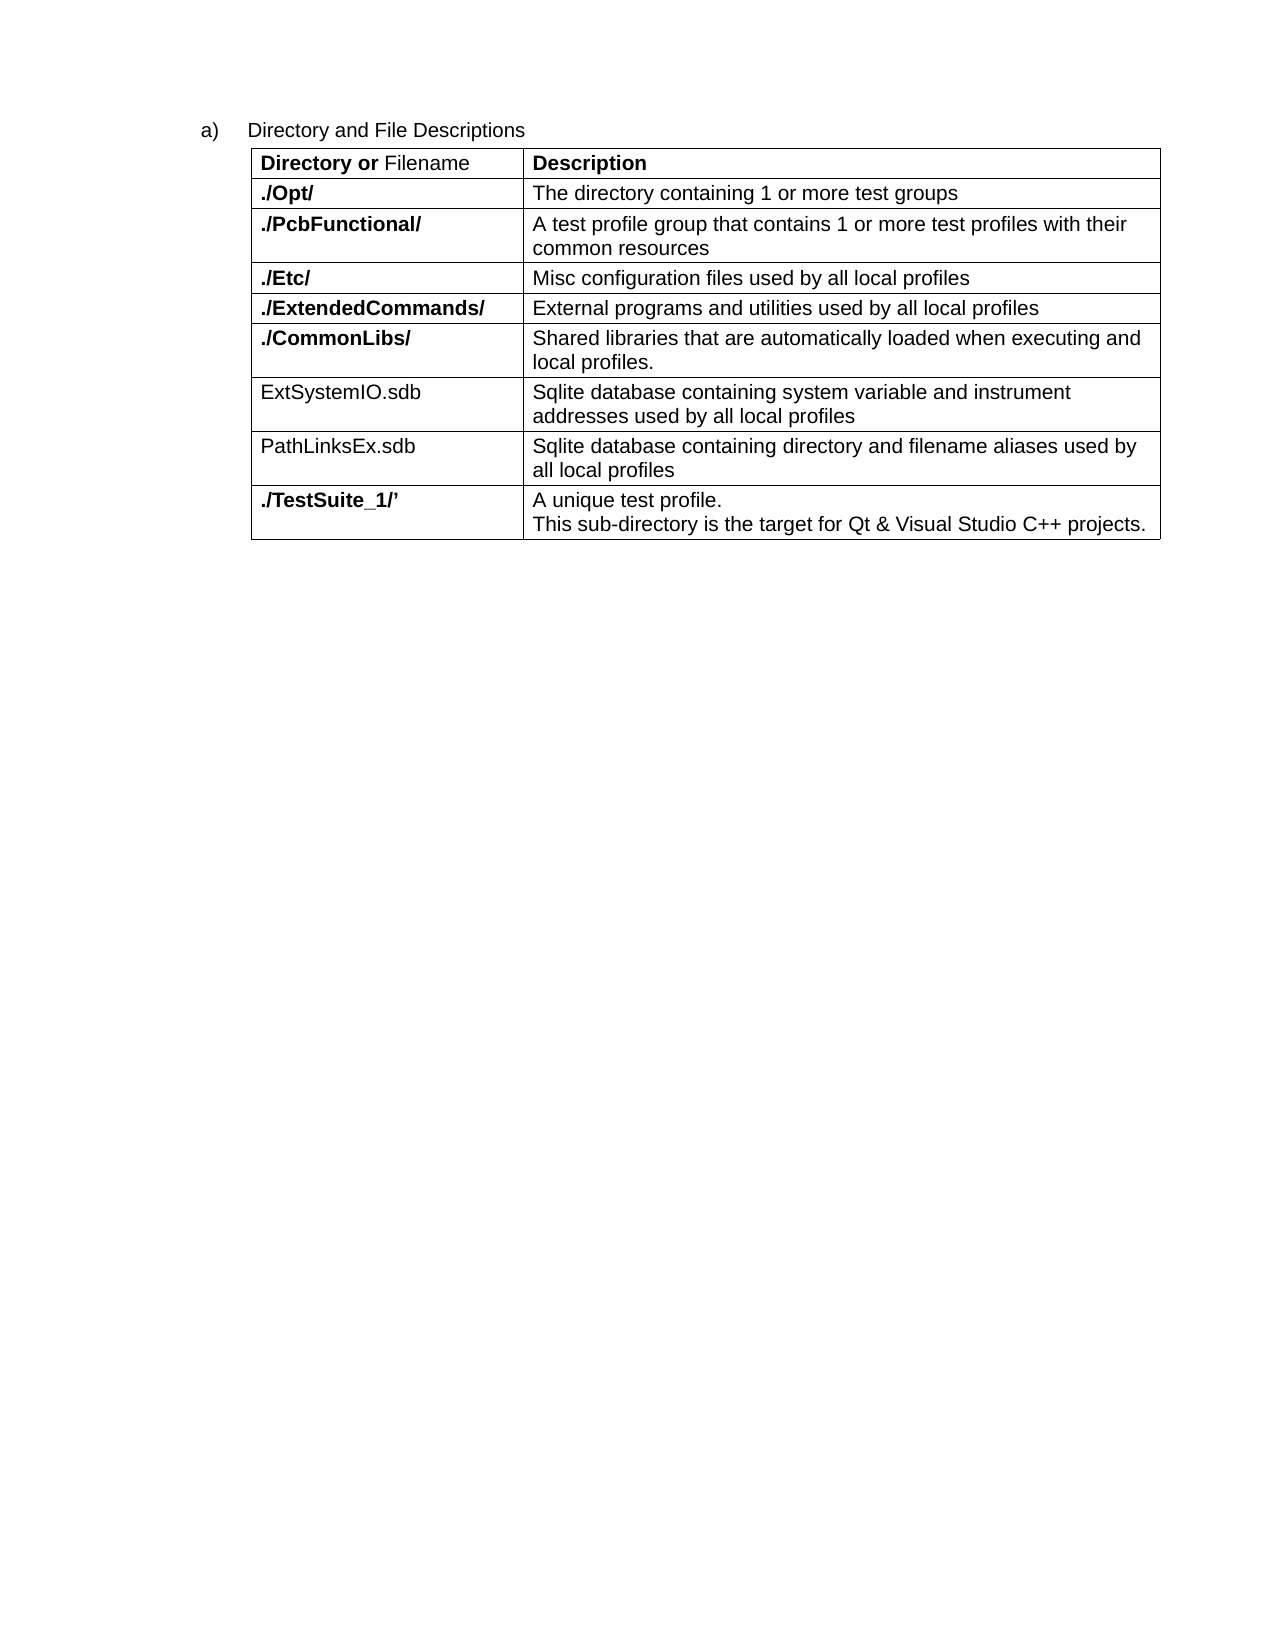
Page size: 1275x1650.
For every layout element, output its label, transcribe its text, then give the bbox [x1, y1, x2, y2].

table_cell ./PcbFunctional/ [252, 209, 523, 262]
table_cell A test profile group that contains 1 or more test profiles with their common resources [524, 209, 1160, 262]
table_cell ./Etc/ [252, 263, 523, 292]
table_cell External programs and utilities used by all local profiles [524, 294, 1160, 322]
table_cell The directory containing 1 or more test groups [524, 179, 1160, 208]
table_cell ExtSystemIO.sdb [252, 378, 523, 431]
table_cell ./ExtendedCommands/ [252, 294, 523, 322]
table_header Description [524, 149, 1160, 178]
table_cell Sqlite database containing system variable and instrument addresses used by all local profiles [524, 378, 1160, 431]
table_cell PathLinksEx.sdb [252, 432, 523, 485]
table_cell Shared libraries that are automatically loaded when executing and local profiles. [524, 324, 1160, 377]
table_cell ./Opt/ [252, 179, 523, 208]
table_header Directory or Filename [252, 149, 523, 178]
table_cell Misc configuration files used by all local profiles [524, 263, 1160, 292]
table_cell Sqlite database containing directory and filename aliases used by all local profiles [524, 432, 1160, 485]
table_cell ./TestSuite_1/’ [252, 486, 523, 539]
table_cell ./CommonLibs/ [252, 324, 523, 377]
table_cell A unique test profile. This sub-directory is the target for Qt & Visual Studio C++ projects. [524, 486, 1160, 539]
subtitle Directory and File Descriptions [195, 118, 1200, 142]
